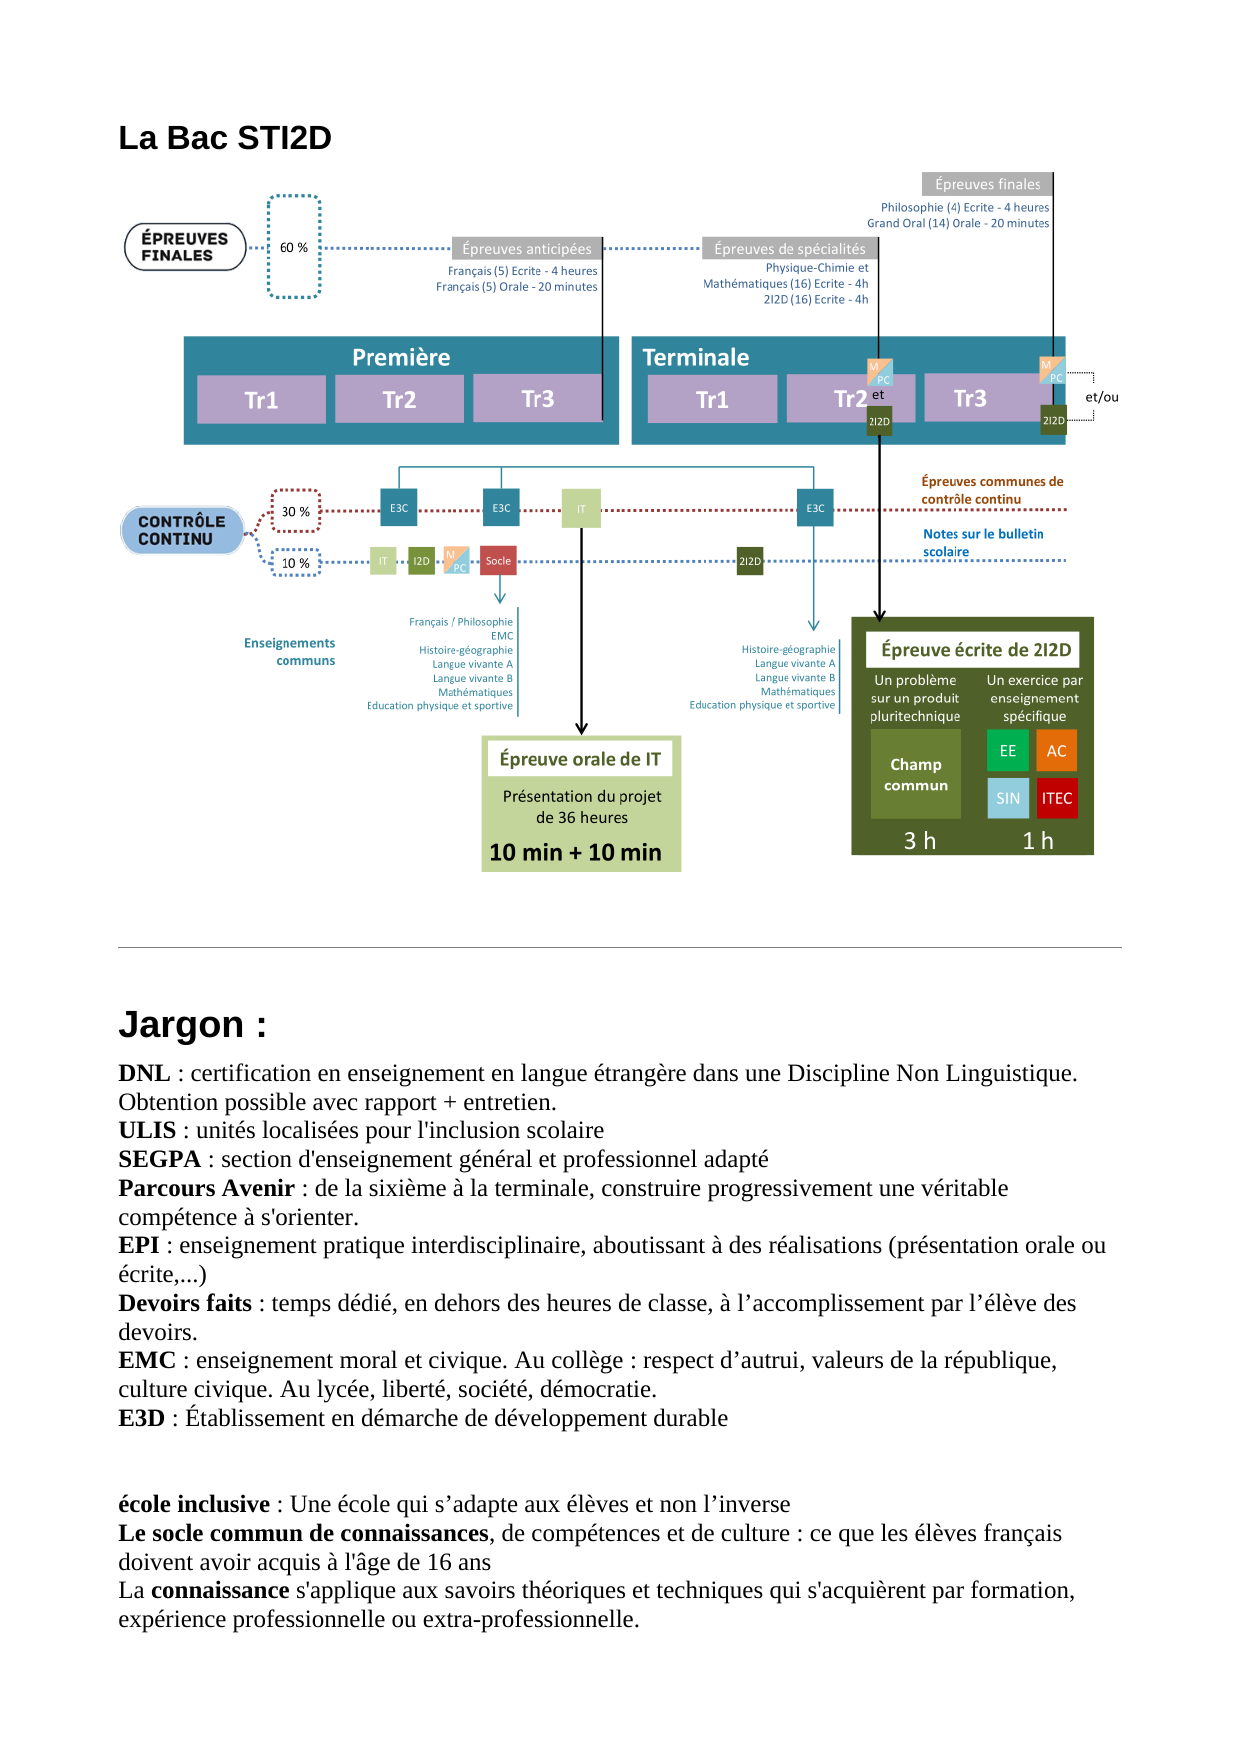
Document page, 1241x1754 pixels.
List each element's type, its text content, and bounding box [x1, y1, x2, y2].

subtitle Jargon : [118, 1002, 1122, 1046]
text DNL : certification en enseignement en langue étrangère dans une Discipline Non Linguistique. Obtention possible avec rapport + entretien. [118, 1058, 1122, 1116]
text La connaissance s'applique aux savoirs théoriques et techniques qui s'acquièrent par formation, expérience professionnelle ou extra-professionnelle. [118, 1576, 1122, 1633]
text Parcours Avenir : de la sixième à la terminale, construire progressivement une véritable compétence à s'orienter. [118, 1173, 1122, 1231]
text E3D : Établissement en démarche de développement durable [118, 1403, 1122, 1432]
text EPI : enseignement pratique interdisciplinaire, aboutissant à des réalisations (présentation orale ou écrite,...) [118, 1231, 1122, 1288]
text EMC : enseignement moral et civique. Au collège : respect d’autrui, valeurs de la république, culture civique. Au lycée, liberté, société, démocratie. [118, 1346, 1122, 1403]
text école inclusive : Une école qui s’adapte aux élèves et non l’inverse [118, 1489, 1122, 1518]
text Devoirs faits : temps dédié, en dehors des heures de classe, à l’accomplissement par l’élève des devoirs. [118, 1288, 1122, 1346]
subtitle La Bac STI2D [118, 118, 1122, 157]
text ULIS : unités localisées pour l'inclusion scolaire [118, 1116, 1122, 1144]
text SEGPA : section d'enseignement général et professionnel adapté [118, 1144, 1122, 1173]
picture [118, 169, 1123, 876]
text Le socle commun de connaissances, de compétences et de culture : ce que les élèves français doivent avoir acquis à l'âge de 16 ans [118, 1518, 1122, 1576]
